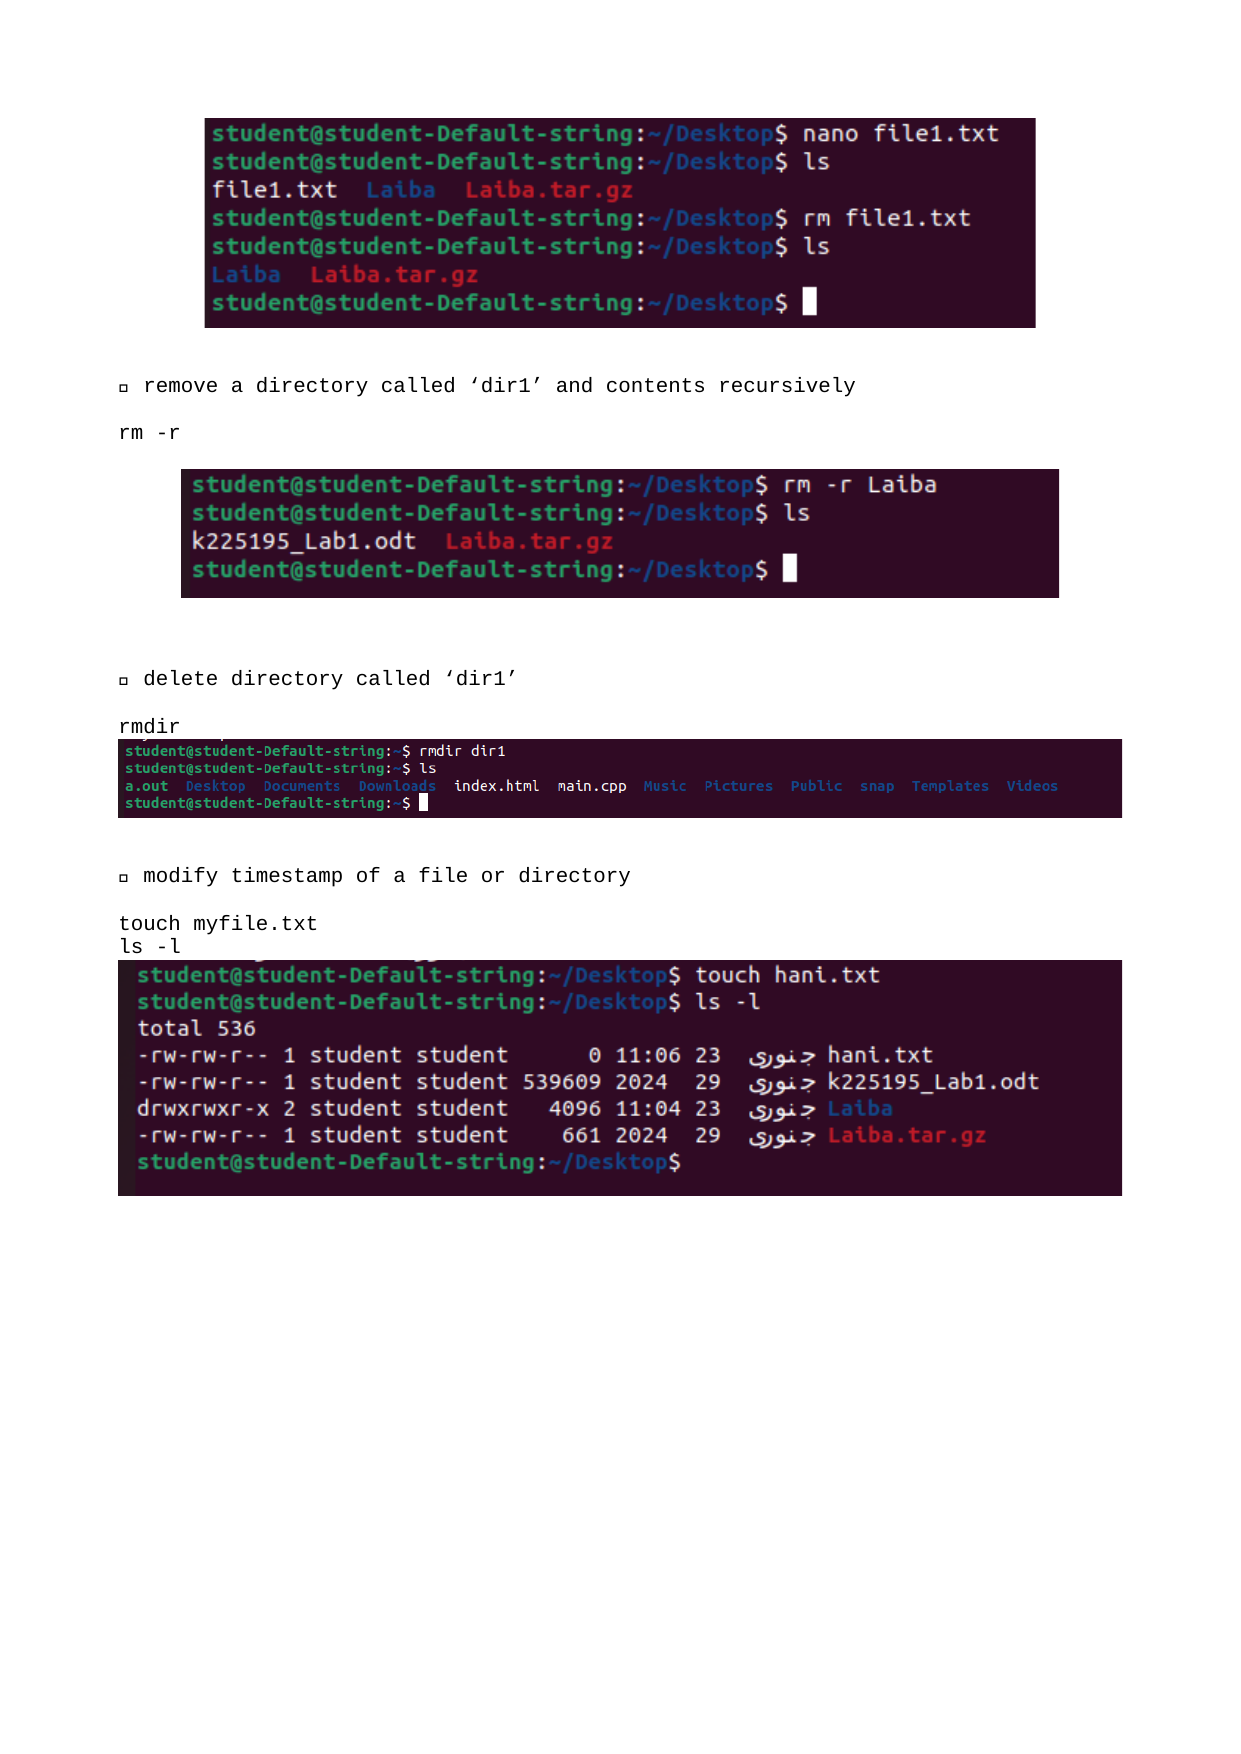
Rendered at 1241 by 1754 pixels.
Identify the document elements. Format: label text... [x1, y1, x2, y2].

text rm -r [118, 422, 1122, 446]
text rmdir [118, 716, 1122, 739]
text  modify timestamp of a file or directory [118, 865, 1122, 889]
picture [118, 739, 1123, 818]
picture [181, 469, 1060, 598]
picture [204, 118, 1036, 328]
text touch myfile.txt [118, 913, 1122, 936]
picture [118, 960, 1123, 1196]
text  delete directory called ‘dir1’ [118, 668, 1122, 692]
text ls -l [118, 936, 1122, 960]
text  remove a directory called ‘dir1’ and contents recursively [118, 375, 1122, 398]
